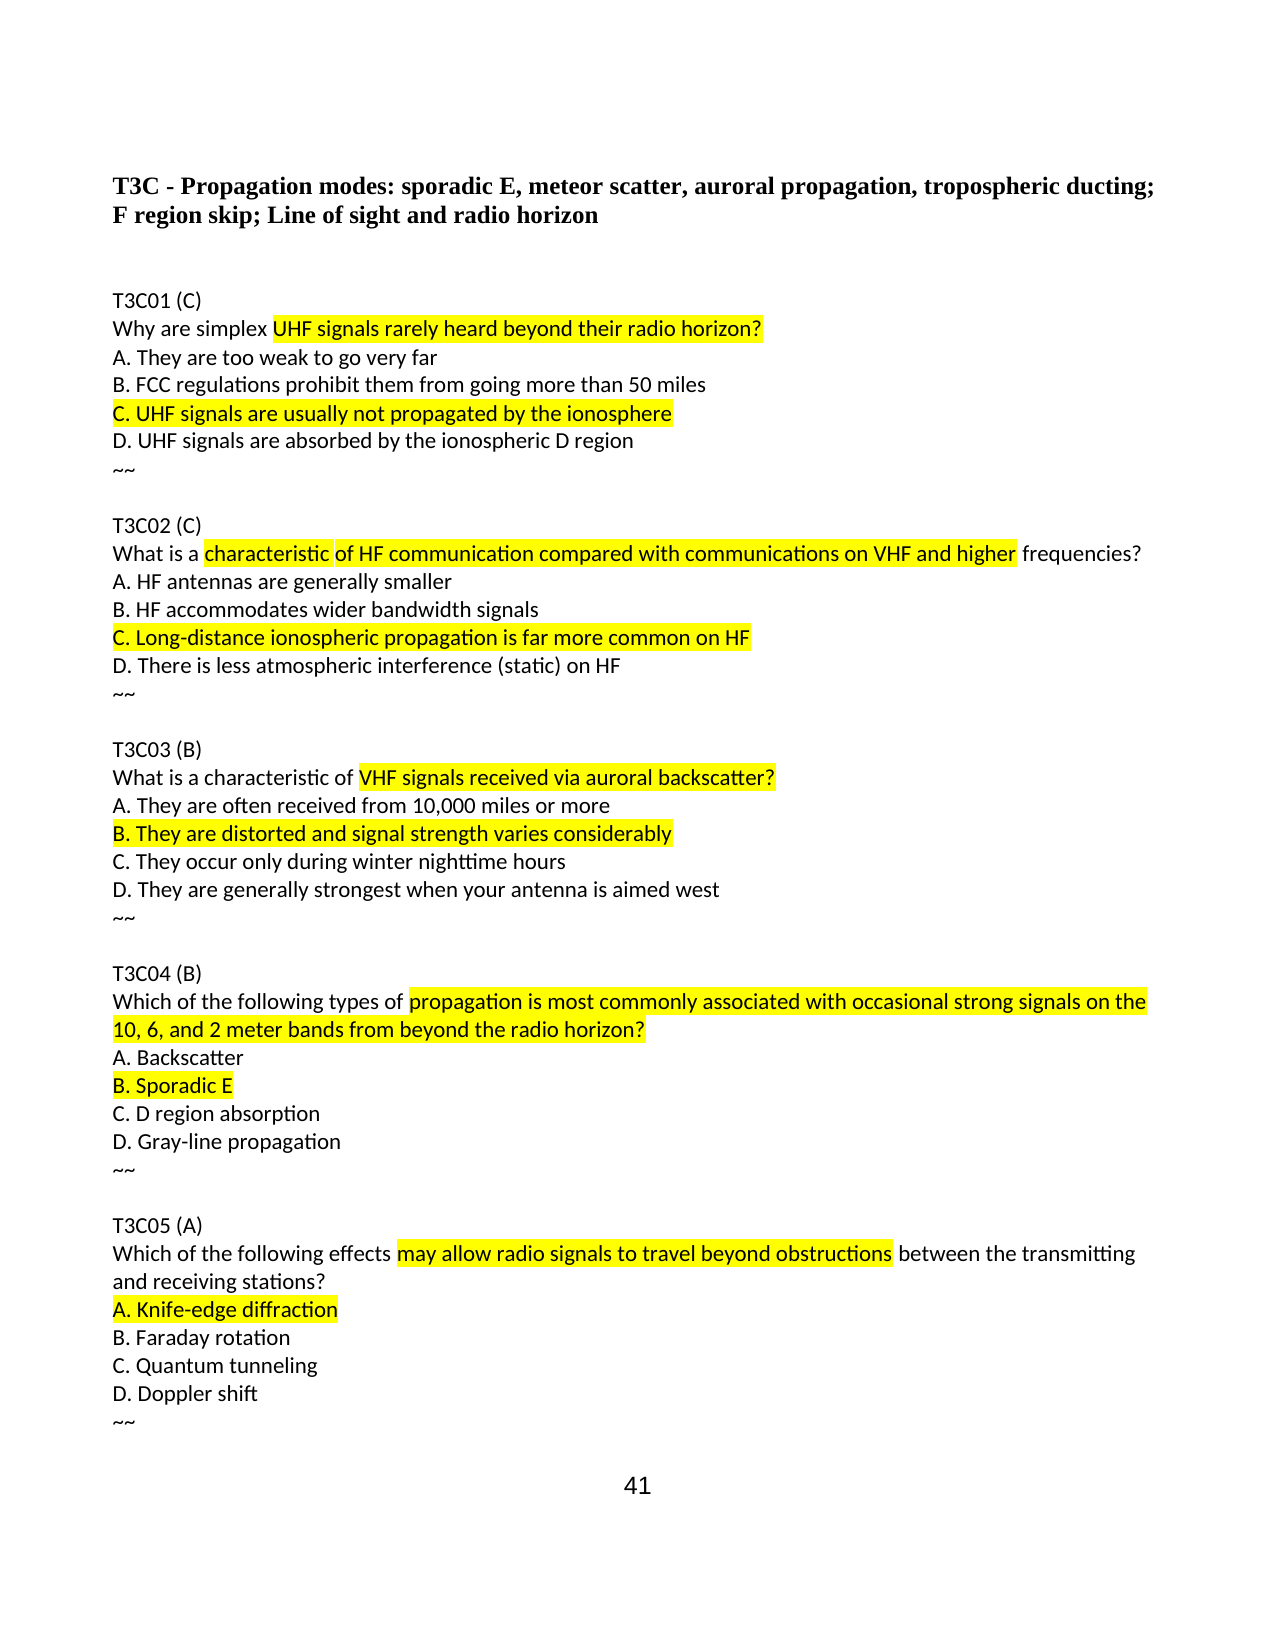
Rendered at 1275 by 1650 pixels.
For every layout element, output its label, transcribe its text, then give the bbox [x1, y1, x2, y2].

text T3C04 (B) [112, 959, 1162, 987]
text C. Long-distance ionospheric propagation is far more common on HF [112, 623, 1162, 651]
text Why are simplex UHF signals rarely heard beyond their radio horizon? [112, 314, 1162, 343]
text B. Sporadic E [112, 1071, 1162, 1099]
text B. They are distorted and signal strength varies considerably [112, 819, 1162, 847]
text D. There is less atmospheric interference (static) on HF [112, 651, 1162, 679]
text A. HF antennas are generally smaller [112, 567, 1162, 595]
text A. They are often received from 10,000 miles or more [112, 791, 1162, 819]
text T3C01 (C) [112, 287, 1162, 314]
text C. UHF signals are usually not propagated by the ionosphere [112, 399, 1162, 427]
text A. Knife-edge diffraction [112, 1295, 1162, 1323]
text D. Doppler shift [112, 1379, 1162, 1407]
text A. Backscatter [112, 1043, 1162, 1071]
text Which of the following effects may allow radio signals to travel beyond obstructions between the transmitting and receiving stations? [112, 1239, 1162, 1295]
text T3C03 (B) [112, 735, 1162, 763]
text A. They are too weak to go very far [112, 343, 1162, 371]
text ~~ [112, 455, 1162, 483]
text C. D region absorption [112, 1099, 1162, 1127]
text What is a characteristic of VHF signals received via auroral backscatter? [112, 763, 1162, 791]
text ~~ [112, 1155, 1162, 1183]
text B. Faraday rotation [112, 1323, 1162, 1351]
text Which of the following types of propagation is most commonly associated with occasional strong signals on the 10, 6, and 2 meter bands from beyond the radio horizon? [112, 987, 1162, 1043]
text C. Quantum tunneling [112, 1351, 1162, 1379]
text T3C05 (A) [112, 1211, 1162, 1239]
text B. HF accommodates wider bandwidth signals [112, 595, 1162, 623]
text ~~ [112, 1407, 1162, 1435]
text ~~ [112, 903, 1162, 931]
text C. They occur only during winter nighttime hours [112, 847, 1162, 875]
text D. They are generally strongest when your antenna is aimed west [112, 875, 1162, 903]
text T3C02 (C) [112, 511, 1162, 539]
text D. UHF signals are absorbed by the ionospheric D region [112, 427, 1162, 455]
text B. FCC regulations prohibit them from going more than 50 miles [112, 371, 1162, 399]
text ~~ [112, 679, 1162, 707]
text What is a characteristic of HF communication compared with communications on VHF and higher frequencies? [112, 539, 1162, 567]
subtitle T3C - Propagation modes: sporadic E, meteor scatter, auroral propagation, tropospheric ducting; F region skip; Line of sight and radio horizon [112, 171, 1162, 228]
text D. Gray-line propagation [112, 1127, 1162, 1155]
